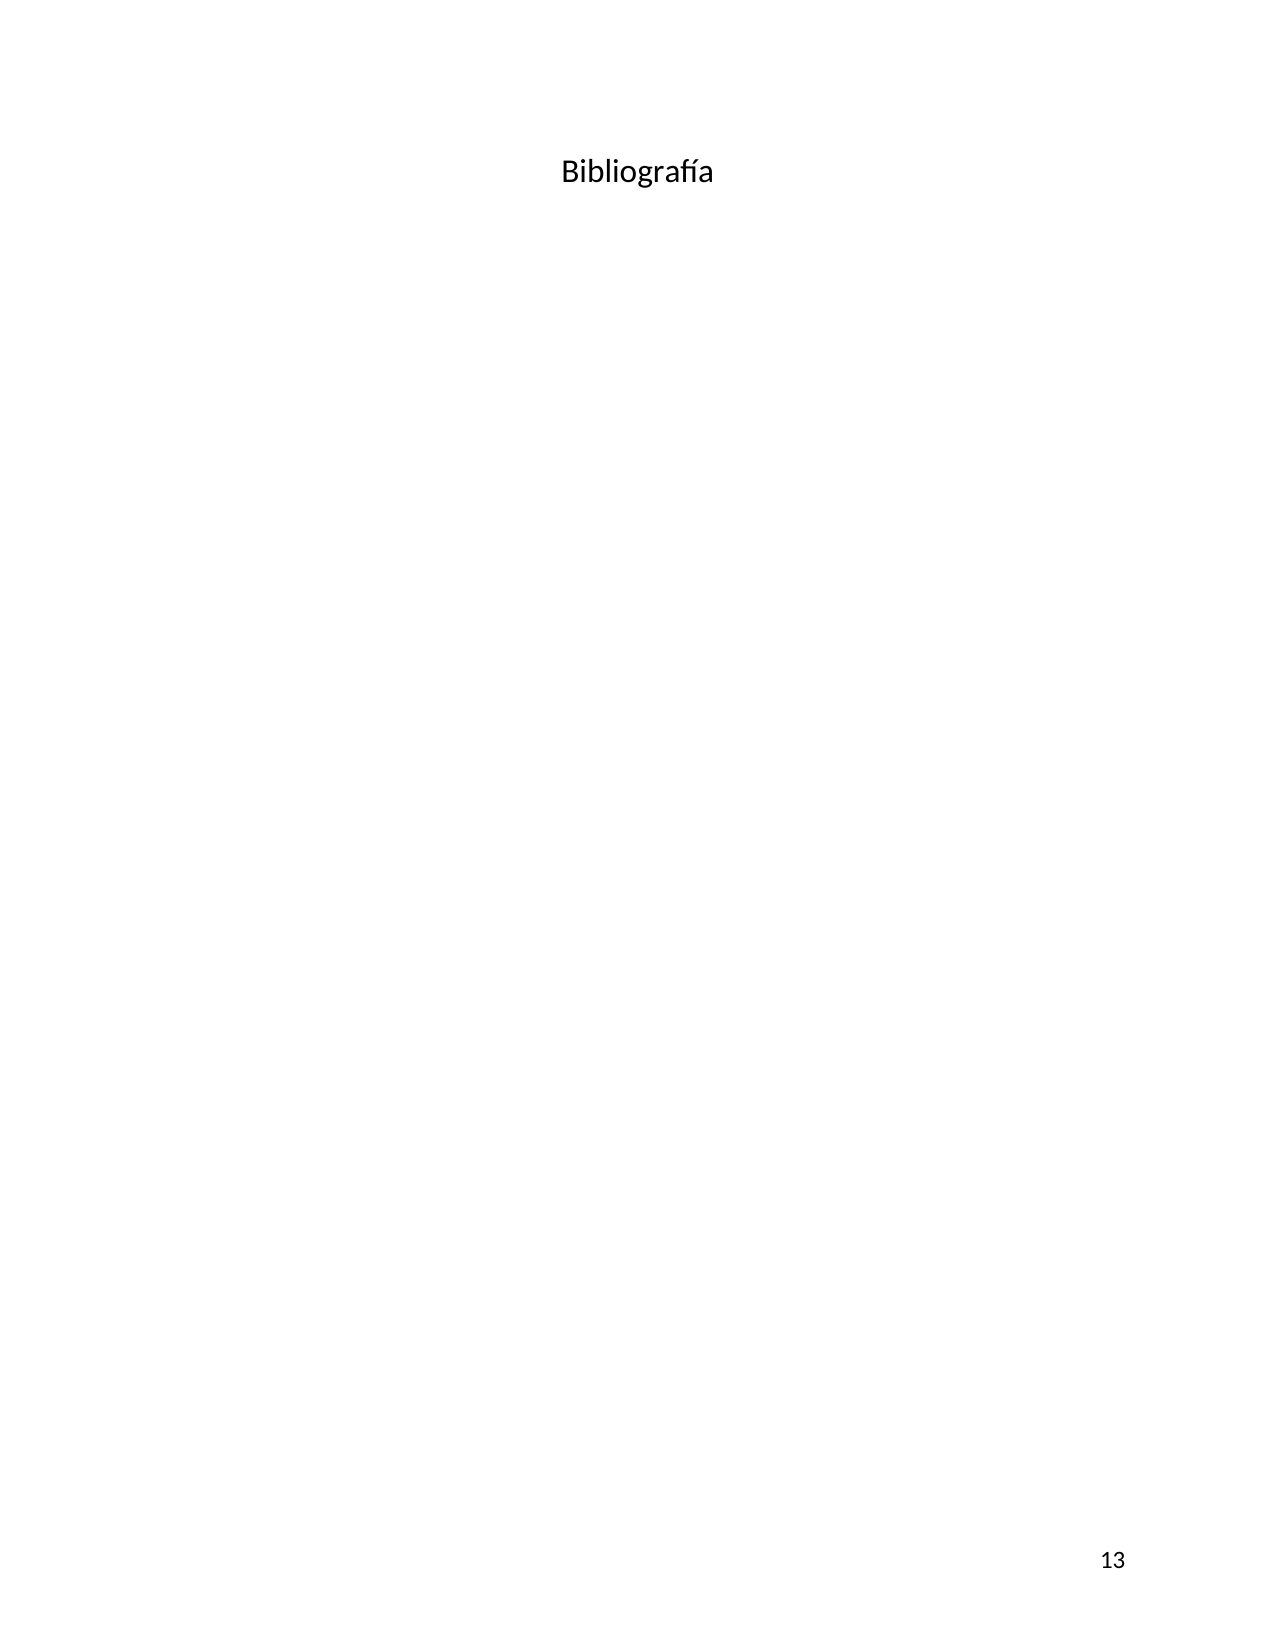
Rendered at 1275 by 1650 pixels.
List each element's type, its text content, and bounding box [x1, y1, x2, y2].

subtitle Bibliografía [150, 150, 1125, 191]
